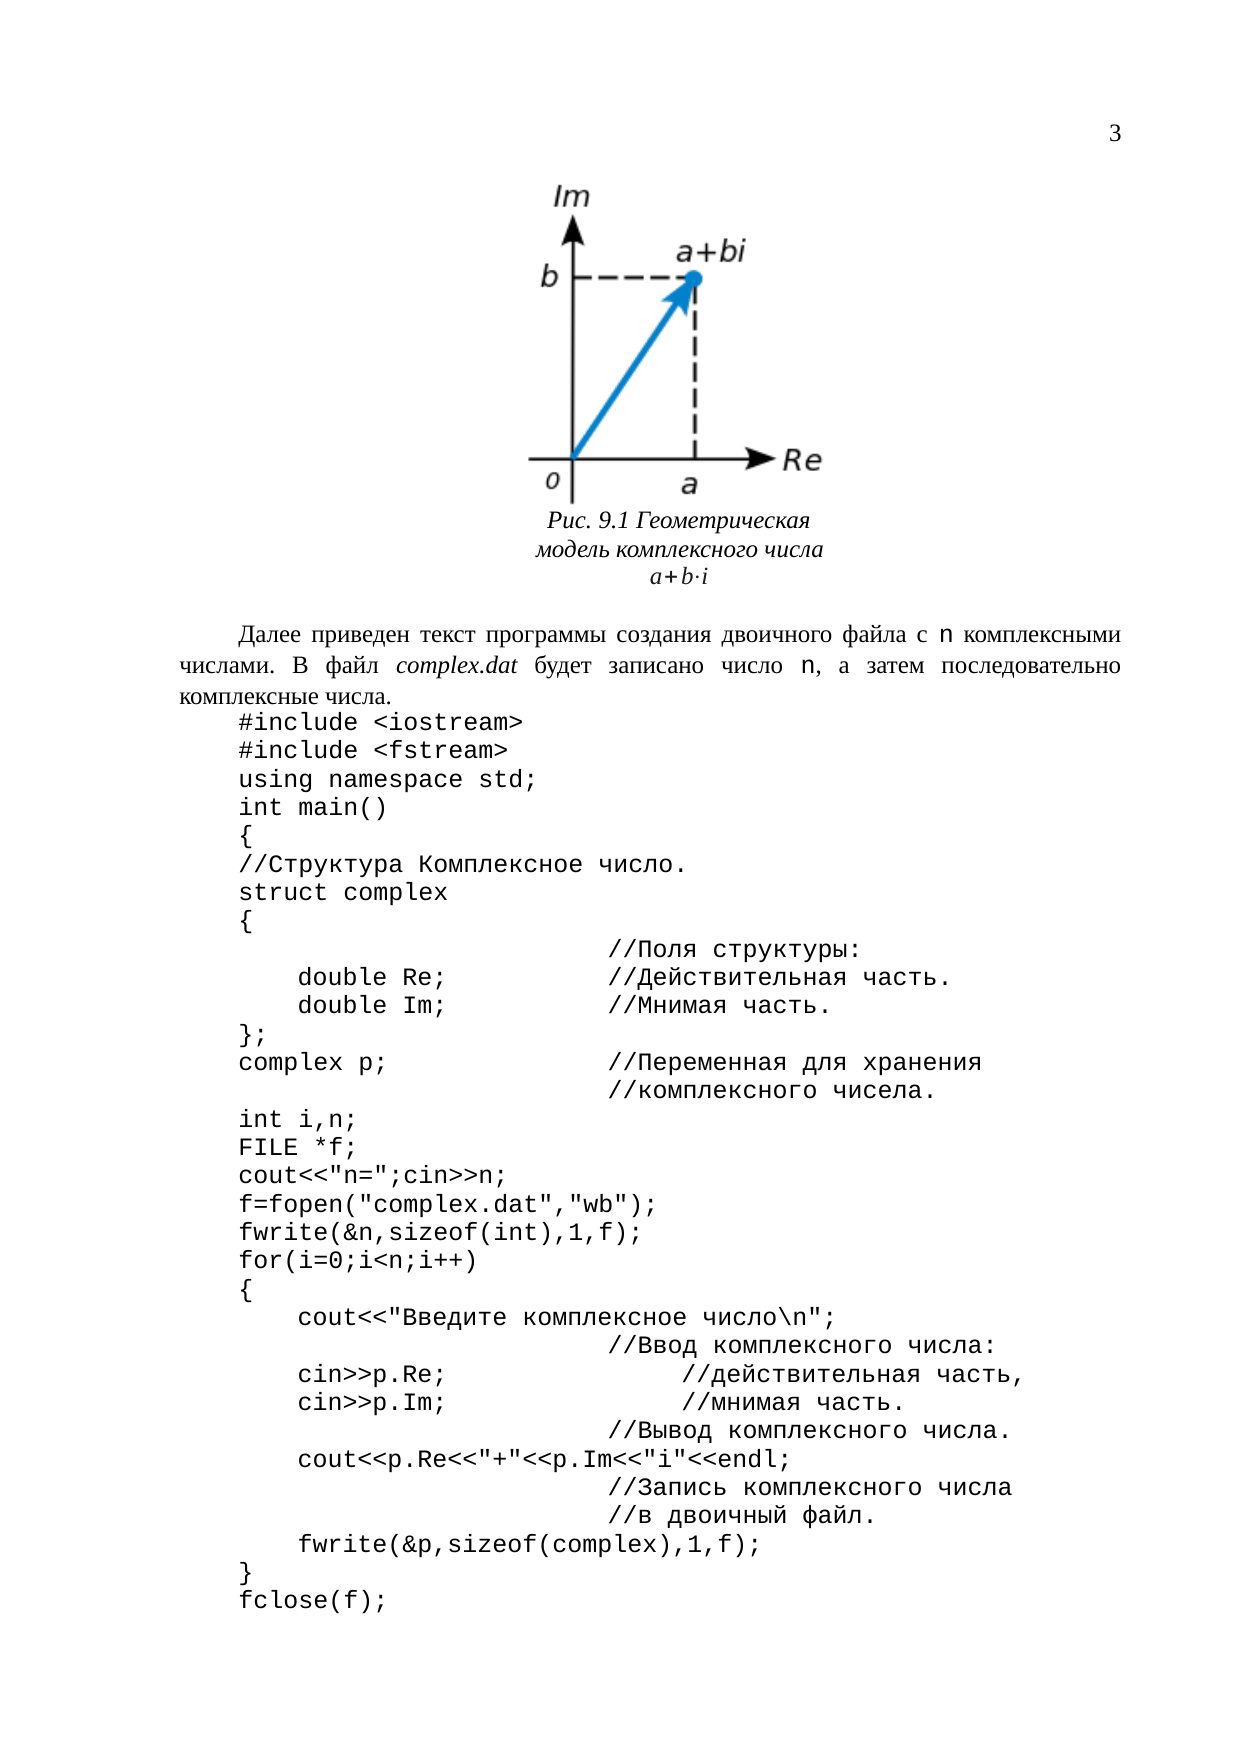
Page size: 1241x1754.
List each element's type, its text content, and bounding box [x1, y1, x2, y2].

text FILE *f; [238, 1135, 1121, 1163]
text //Вывод комплексного числа. [238, 1418, 1121, 1446]
text //в двоичный файл. [238, 1503, 1121, 1531]
text fwrite(&n,sizeof(int),1,f); [238, 1220, 1121, 1248]
text { [238, 908, 1121, 936]
text cout<<"n=";cin>>n; [238, 1163, 1121, 1191]
text }; [238, 1021, 1121, 1050]
text { [238, 823, 1121, 851]
text cout<<p.Re<<"+"<<p.Im<<"i"<<endl; [238, 1446, 1121, 1475]
text { [238, 1276, 1121, 1305]
text //Запись комплексного числа [238, 1475, 1121, 1503]
text cin>>p.Im; //мнимая часть. [238, 1390, 1121, 1418]
text int i,n; [238, 1106, 1121, 1135]
text double Im; //Мнимая часть. [238, 993, 1121, 1021]
text int main() [238, 795, 1121, 823]
text f=fopen("complex.dat","wb"); [238, 1191, 1121, 1220]
text } [238, 1560, 1121, 1588]
text //комплексного чисела. [238, 1078, 1121, 1106]
text double Re; //Действительная часть. [238, 965, 1121, 993]
text fwrite(&p,sizeof(complex),1,f); [238, 1531, 1121, 1560]
text //Ввод комплексного числа: [238, 1333, 1121, 1361]
text struct complex [238, 880, 1121, 908]
text //Структура Комплексное число. [238, 851, 1121, 880]
text cin>>p.Re; //действительная часть, [238, 1361, 1121, 1390]
text for(i=0;i<n;i++) [238, 1248, 1121, 1276]
text Далее приведен текст программы создания двоичного файла с n комплексными числами. В файл complex.dat будет записано число n, а затем последовательно комплексные числа. [179, 619, 1121, 710]
text complex p; //Переменная для хранения [238, 1050, 1121, 1078]
picture [527, 177, 833, 506]
text Рис. 9.1 Геометрическая модель комплексного числа [527, 506, 832, 591]
text fclose(f); [238, 1588, 1121, 1616]
text //Поля структуры: [238, 936, 1121, 965]
text cout<<"Введите комплексное число\n"; [238, 1305, 1121, 1333]
text #include <fstream> [238, 738, 1121, 766]
text #include <iostream> [238, 710, 1121, 738]
text using namespace std; [238, 766, 1121, 795]
